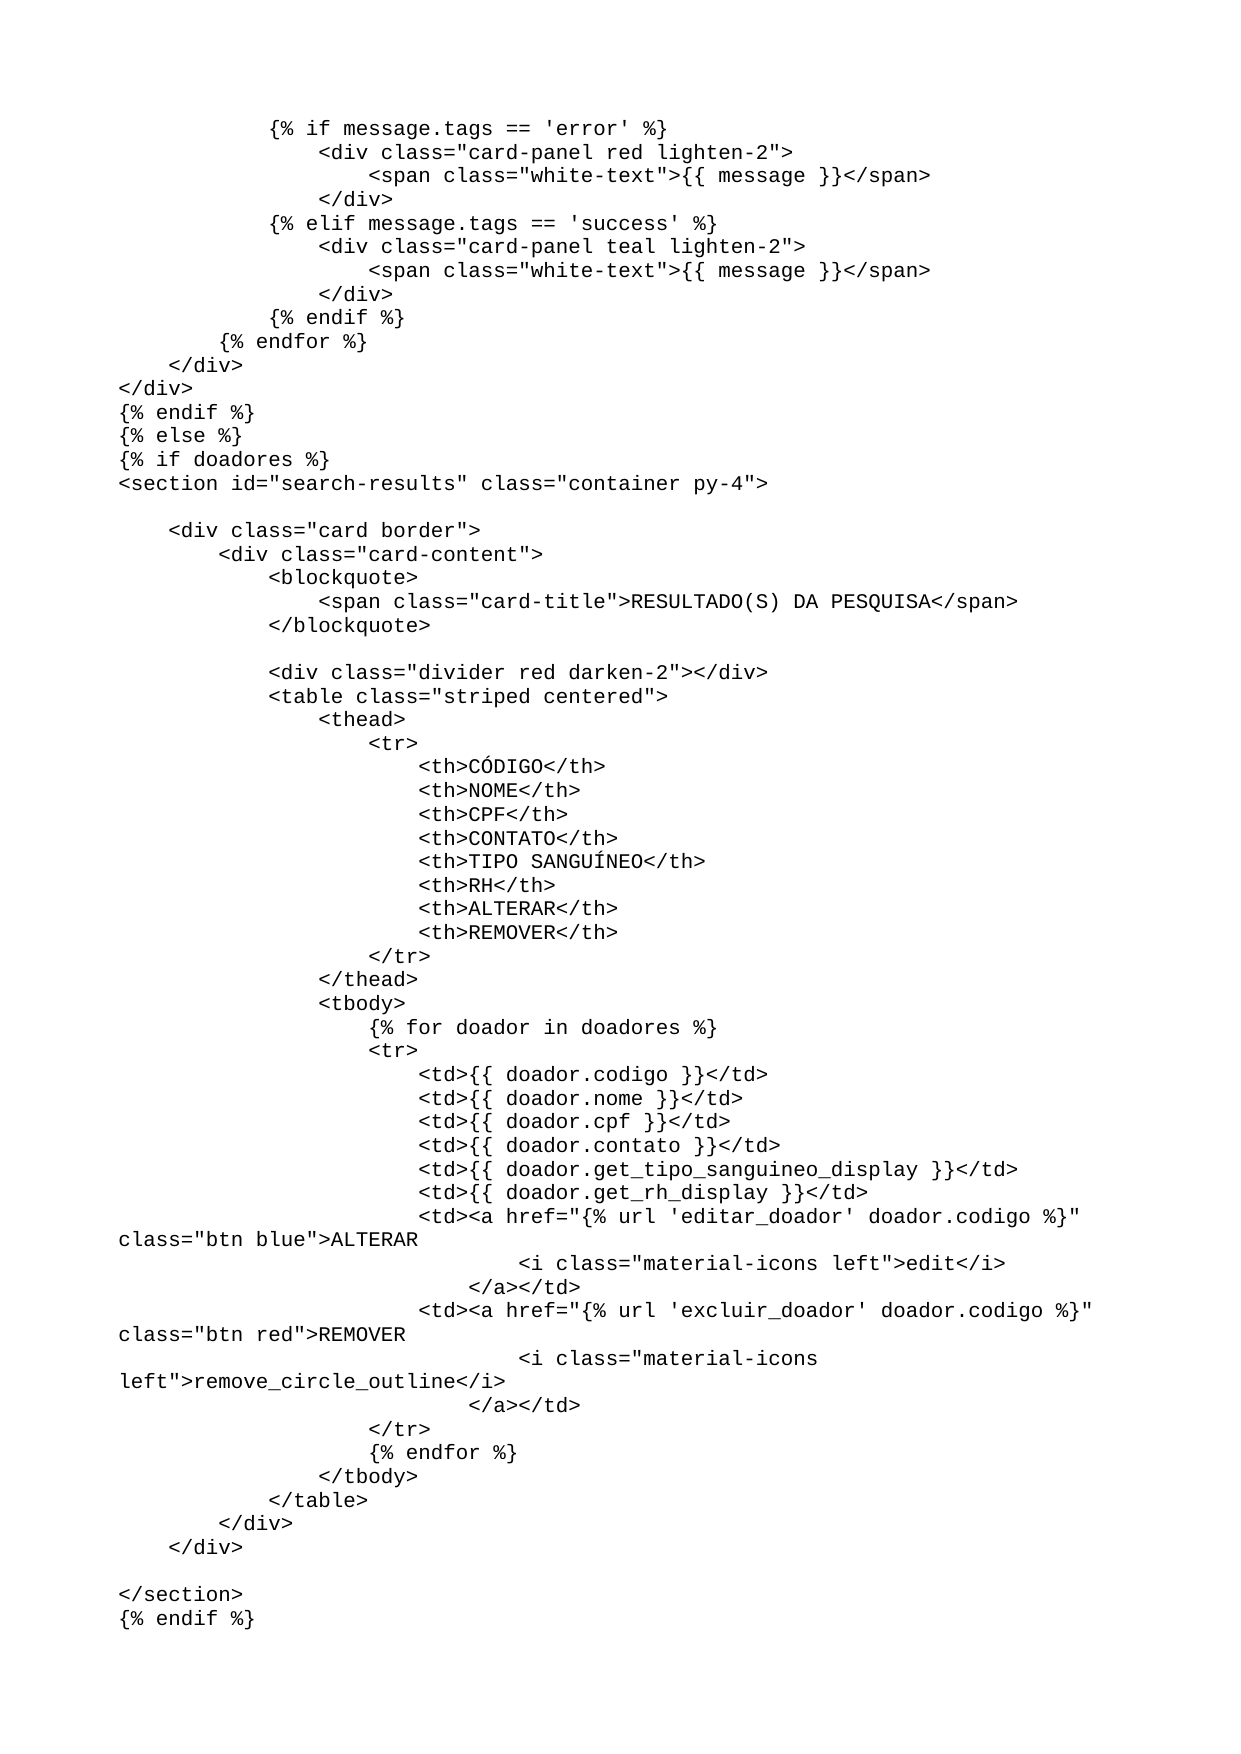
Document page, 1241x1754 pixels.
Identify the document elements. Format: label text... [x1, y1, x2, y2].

text <th>CÓDIGO</th> [118, 757, 1122, 780]
text <th>REMOVER</th> [118, 922, 1122, 946]
text <section id="search-results" class="container py-4"> [118, 473, 1122, 496]
text <tr> [118, 1040, 1122, 1064]
text <td>{{ doador.get_rh_display }}</td> [118, 1182, 1122, 1206]
text <span class="card-title">RESULTADO(S) DA PESQUISA</span> [118, 591, 1122, 615]
text {% endif %} [118, 1608, 1122, 1631]
text </div> [118, 378, 1122, 402]
text </a></td> [118, 1277, 1122, 1300]
text </div> [118, 284, 1122, 307]
text <tr> [118, 733, 1122, 757]
text </a></td> [118, 1395, 1122, 1419]
text </tr> [118, 946, 1122, 969]
text <tbody> [118, 993, 1122, 1017]
text {% else %} [118, 426, 1122, 449]
text <div class="card-panel teal lighten-2"> [118, 236, 1122, 260]
text <th>ALTERAR</th> [118, 898, 1122, 922]
text {% if message.tags == 'error' %} [118, 118, 1122, 142]
text <thead> [118, 709, 1122, 733]
text </section> [118, 1584, 1122, 1608]
text <td><a href="{% url 'excluir_doador' doador.codigo %}" class="btn red">REMOVER [118, 1300, 1122, 1348]
text <td><a href="{% url 'editar_doador' doador.codigo %}" class="btn blue">ALTERAR [118, 1206, 1122, 1253]
text {% elif message.tags == 'success' %} [118, 213, 1122, 236]
text </div> [118, 189, 1122, 213]
text <span class="white-text">{{ message }}</span> [118, 165, 1122, 189]
text {% if doadores %} [118, 449, 1122, 473]
text </tbody> [118, 1466, 1122, 1489]
text {% endif %} [118, 402, 1122, 426]
text <div class="card border"> [118, 520, 1122, 544]
text </div> [118, 1513, 1122, 1537]
text {% endfor %} [118, 1442, 1122, 1466]
text <td>{{ doador.contato }}</td> [118, 1135, 1122, 1158]
text <td>{{ doador.cpf }}</td> [118, 1111, 1122, 1135]
text </table> [118, 1489, 1122, 1513]
text <td>{{ doador.nome }}</td> [118, 1088, 1122, 1111]
text <blockquote> [118, 567, 1122, 591]
text </thead> [118, 969, 1122, 993]
text <th>CPF</th> [118, 804, 1122, 827]
text <i class="material-icons left">remove_circle_outline</i> [118, 1348, 1122, 1395]
text <span class="white-text">{{ message }}</span> [118, 260, 1122, 284]
text {% endfor %} [118, 331, 1122, 354]
text </blockquote> [118, 615, 1122, 638]
text <div class="card-panel red lighten-2"> [118, 142, 1122, 165]
text {% for doador in doadores %} [118, 1017, 1122, 1040]
text {% endif %} [118, 307, 1122, 331]
text <div class="divider red darken-2"></div> [118, 662, 1122, 686]
text <th>CONTATO</th> [118, 827, 1122, 851]
text <i class="material-icons left">edit</i> [118, 1253, 1122, 1277]
text <th>TIPO SANGUÍNEO</th> [118, 851, 1122, 875]
text <th>NOME</th> [118, 780, 1122, 804]
text <div class="card-content"> [118, 544, 1122, 567]
text </div> [118, 354, 1122, 378]
text <td>{{ doador.get_tipo_sanguineo_display }}</td> [118, 1158, 1122, 1182]
text <th>RH</th> [118, 875, 1122, 898]
text <table class="striped centered"> [118, 686, 1122, 709]
text <td>{{ doador.codigo }}</td> [118, 1064, 1122, 1088]
text </div> [118, 1537, 1122, 1561]
text </tr> [118, 1419, 1122, 1442]
